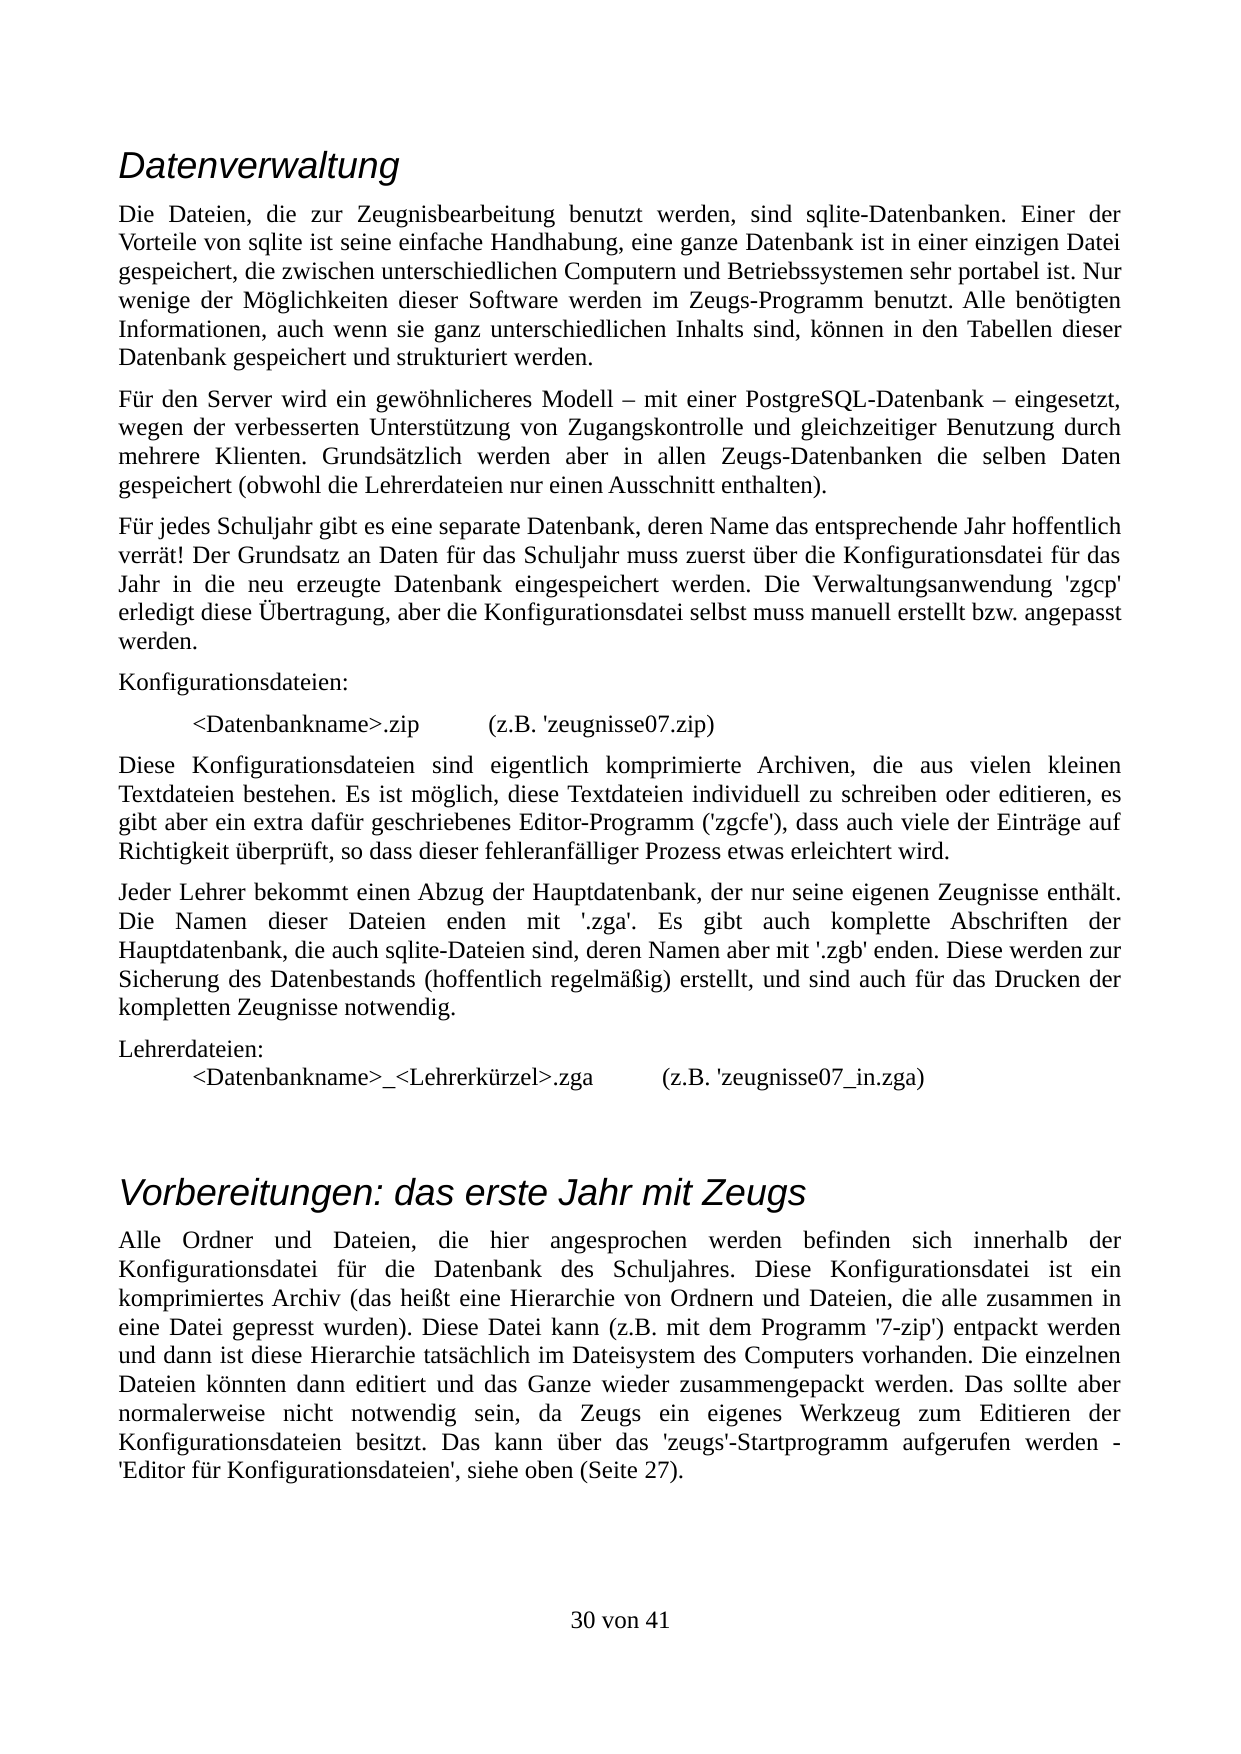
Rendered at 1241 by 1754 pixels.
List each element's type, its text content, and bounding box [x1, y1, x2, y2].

text <Datenbankname>.zip (z.B. 'zeugnisse07.zip) [118, 709, 1122, 737]
text Für den Server wird ein gewöhnlicheres Modell – mit einer PostgreSQL-Datenbank – eingesetzt, wegen der verbesserten Unterstützung von Zugangskontrolle und gleichzeitiger Benutzung durch mehrere Klienten. Grundsätzlich werden aber in allen Zeugs-Datenbanken die selben Daten gespeichert (obwohl die Lehrerdateien nur einen Ausschnitt enthalten). [118, 384, 1122, 499]
text Jeder Lehrer bekommt einen Abzug der Hauptdatenbank, der nur seine eigenen Zeugnisse enthält. Die Namen dieser Dateien enden mit '.zga'. Es gibt auch komplette Abschriften der Hauptdatenbank, die auch sqlite-Dateien sind, deren Namen aber mit '.zgb' enden. Diese werden zur Sicherung des Datenbestands (hoffentlich regelmäßig) erstellt, und sind auch für das Drucken der kompletten Zeugnisse notwendig. [118, 877, 1122, 1021]
text Lehrerdateien: [118, 1034, 1122, 1062]
text Konfigurationsdateien: [118, 667, 1122, 696]
text Für jedes Schuljahr gibt es eine separate Datenbank, deren Name das entsprechende Jahr hoffentlich verrät! Der Grundsatz an Daten für das Schuljahr muss zuerst über die Konfigurationsdatei für das Jahr in die neu erzeugte Datenbank eingespeichert werden. Die Verwaltungsanwendung 'zgcp' erledigt diese Übertragung, aber die Konfigurationsdatei selbst muss manuell erstellt bzw. angepasst werden. [118, 511, 1122, 655]
text <Datenbankname>_<Lehrerkürzel>.zga (z.B. 'zeugnisse07_in.zga) [118, 1062, 1122, 1091]
text Die Dateien, die zur Zeugnisbearbeitung benutzt werden, sind sqlite-Datenbanken. Einer der Vorteile von sqlite ist seine einfache Handhabung, eine ganze Datenbank ist in einer einzigen Datei gespeichert, die zwischen unterschiedlichen Computern und Betriebssystemen sehr portabel ist. Nur wenige der Möglichkeiten dieser Software werden im Zeugs-Programm benutzt. Alle benötigten Informationen, auch wenn sie ganz unterschiedlichen Inhalts sind, können in den Tabellen dieser Datenbank gespeichert und strukturiert werden. [118, 199, 1122, 371]
subtitle Datenverwaltung [118, 143, 1122, 186]
text Alle Ordner und Dateien, die hier angesprochen werden befinden sich innerhalb der Konfigurationsdatei für die Datenbank des Schuljahres. Diese Konfigurationsdatei ist ein komprimiertes Archiv (das heißt eine Hierarchie von Ordnern und Dateien, die alle zusammen in eine Datei gepresst wurden). Diese Datei kann (z.B. mit dem Programm '7-zip') entpackt werden und dann ist diese Hierarchie tatsächlich im Dateisystem des Computers vorhanden. Die einzelnen Dateien könnten dann editiert und das Ganze wieder zusammengepackt werden. Das sollte aber normalerweise nicht notwendig sein, da Zeugs ein eigenes Werkzeug zum Editieren der Konfigurationsdateien besitzt. Das kann über das 'zeugs'-Startprogramm aufgerufen werden - 'Editor für Konfigurationsdateien', siehe oben (Seite 28). [118, 1226, 1122, 1484]
subtitle Vorbereitungen: das erste Jahr mit Zeugs [118, 1170, 1122, 1213]
text Diese Konfigurationsdateien sind eigentlich komprimierte Archiven, die aus vielen kleinen Textdateien bestehen. Es ist möglich, diese Textdateien individuell zu schreiben oder editieren, es gibt aber ein extra dafür geschriebenes Editor-Programm ('zgcfe'), dass auch viele der Einträge auf Richtigkeit überprüft, so dass dieser fehleranfälliger Prozess etwas erleichtert wird. [118, 750, 1122, 865]
